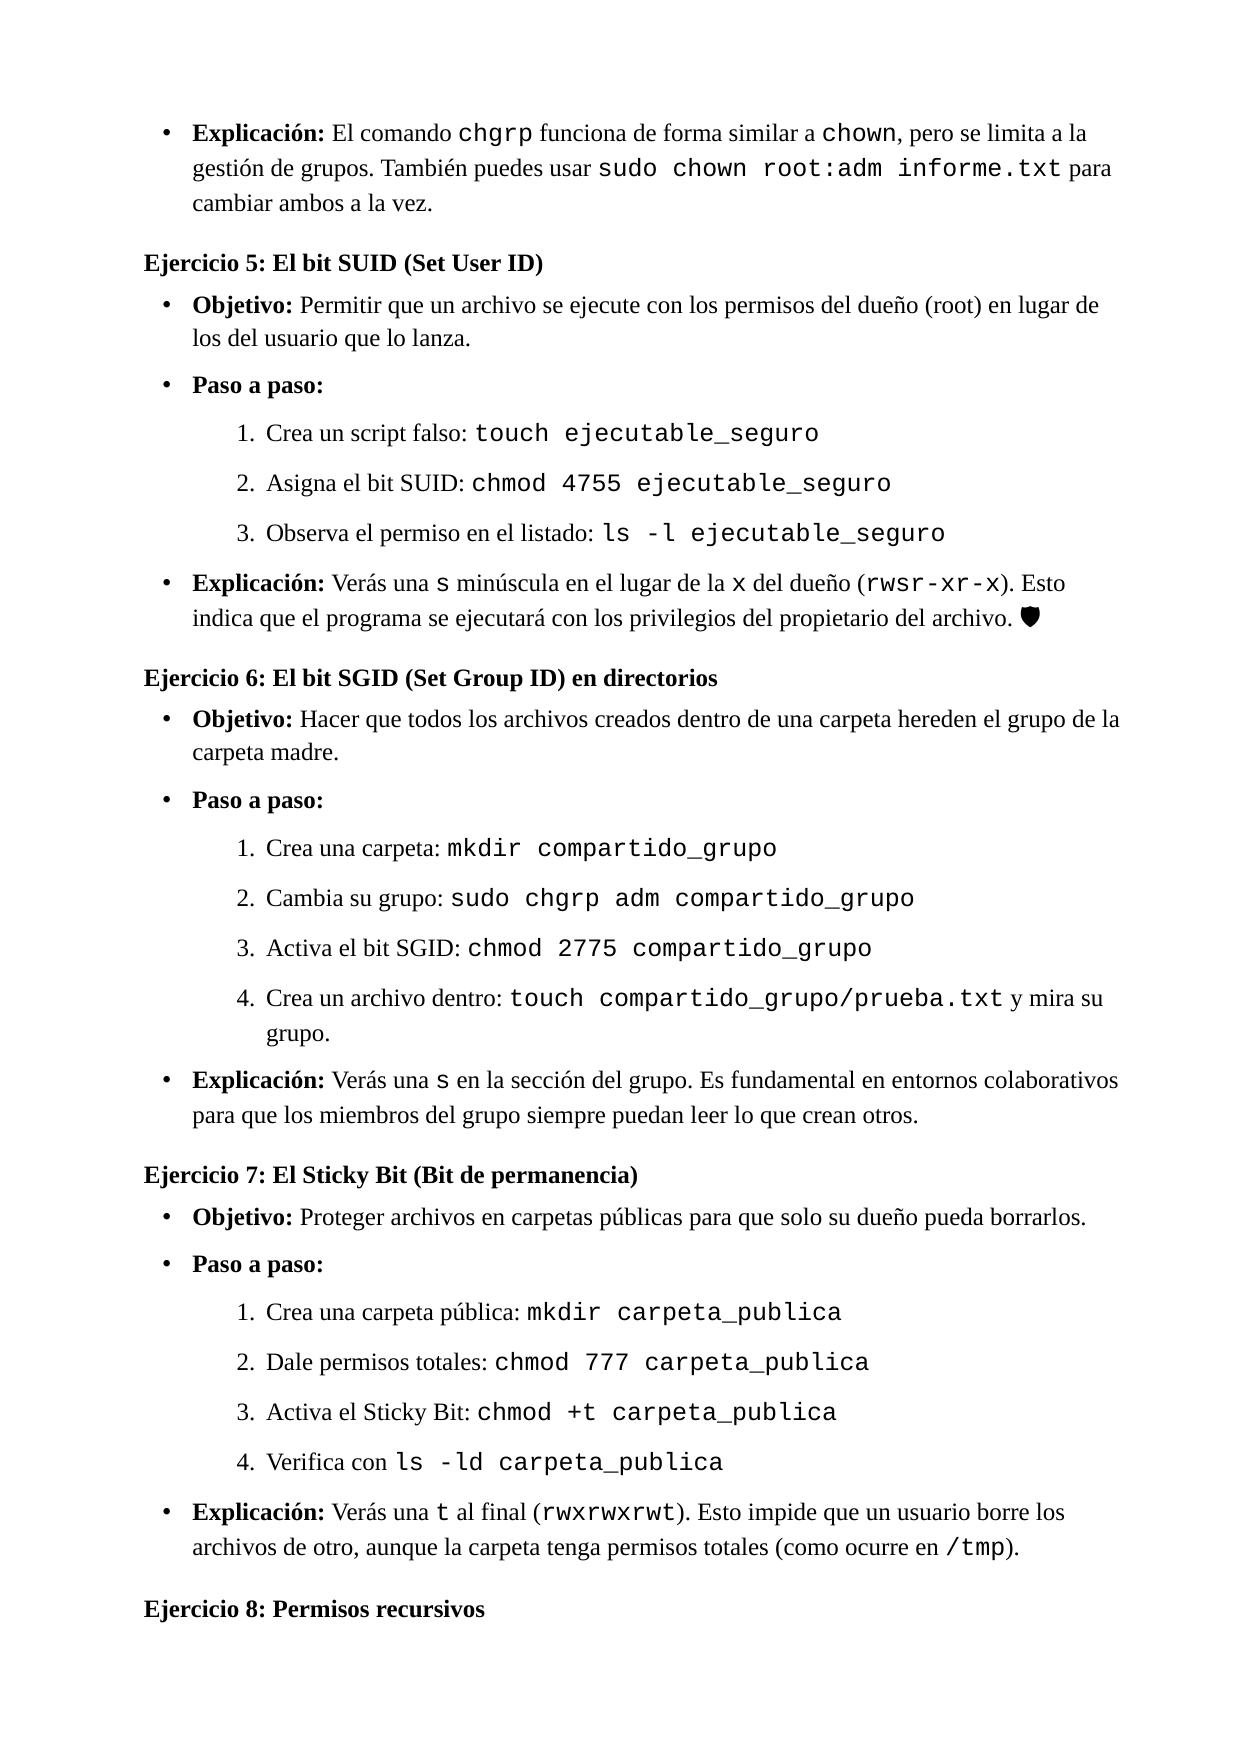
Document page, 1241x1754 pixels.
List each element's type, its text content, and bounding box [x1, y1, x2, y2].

list Explicación: Verás una t al final (rwxrwxrwt). Esto impide que un usuario borre los archivos de otro, aunque la carpeta tenga permisos totales (como ocurre en /tmp). 📍 [162, 1497, 1122, 1563]
subtitle 📝 Ejercicio 5: El bit SUID (Set User ID) [118, 248, 1122, 277]
list Explicación: El comando chgrp funciona de forma similar a chown, pero se limita a la gestión de grupos. También puedes usar sudo chown root:adm informe.txt para cambiar ambos a la vez. 👥 [162, 118, 1122, 217]
list Crea una carpeta: mkdir compartido_grupo [236, 833, 1122, 863]
list Crea un archivo dentro: touch compartido_grupo/prueba.txt y mira su grupo. [236, 983, 1122, 1046]
subtitle 📝 Ejercicio 6: El bit SGID (Set Group ID) en directorios [118, 663, 1122, 692]
list Paso a paso: [162, 1249, 1122, 1278]
subtitle 📝 Ejercicio 7: El Sticky Bit (Bit de permanencia) [118, 1161, 1122, 1189]
list Crea un script falso: touch ejecutable_seguro [236, 418, 1122, 449]
subtitle 📝 Ejercicio 8: Permisos recursivos [118, 1594, 1122, 1623]
list Activa el Sticky Bit: chmod +t carpeta_publica [236, 1397, 1122, 1428]
list Crea una carpeta pública: mkdir carpeta_publica [236, 1297, 1122, 1328]
list Explicación: Verás una s en la sección del grupo. Es fundamental en entornos colaborativos para que los miembros del grupo siempre puedan leer lo que crean otros. 📂 [162, 1065, 1122, 1129]
list Observa el permiso en el listado: ls -l ejecutable_seguro [236, 518, 1122, 549]
list Objetivo: Permitir que un archivo se ejecute con los permisos del dueño (root) en lugar de los del usuario que lo lanza. [162, 290, 1122, 351]
list Paso a paso: [162, 370, 1122, 399]
list Cambia su grupo: sudo chgrp adm compartido_grupo [236, 883, 1122, 913]
list Dale permisos totales: chmod 777 carpeta_publica [236, 1347, 1122, 1378]
list Verifica con ls -ld carpeta_publica [236, 1447, 1122, 1478]
list Activa el bit SGID: chmod 2775 compartido_grupo [236, 933, 1122, 963]
list Objetivo: Hacer que todos los archivos creados dentro de una carpeta hereden el grupo de la carpeta madre. [162, 704, 1122, 766]
list Asigna el bit SUID: chmod 4755 ejecutable_seguro [236, 468, 1122, 499]
list Objetivo: Proteger archivos en carpetas públicas para que solo su dueño pueda borrarlos. [162, 1202, 1122, 1231]
list Explicación: Verás una s minúscula en el lugar de la x del dueño (rwsr-xr-x). Esto indica que el programa se ejecutará con los privilegios del propietario del archivo. 🛡️ [162, 568, 1122, 632]
list Paso a paso: [162, 785, 1122, 814]
